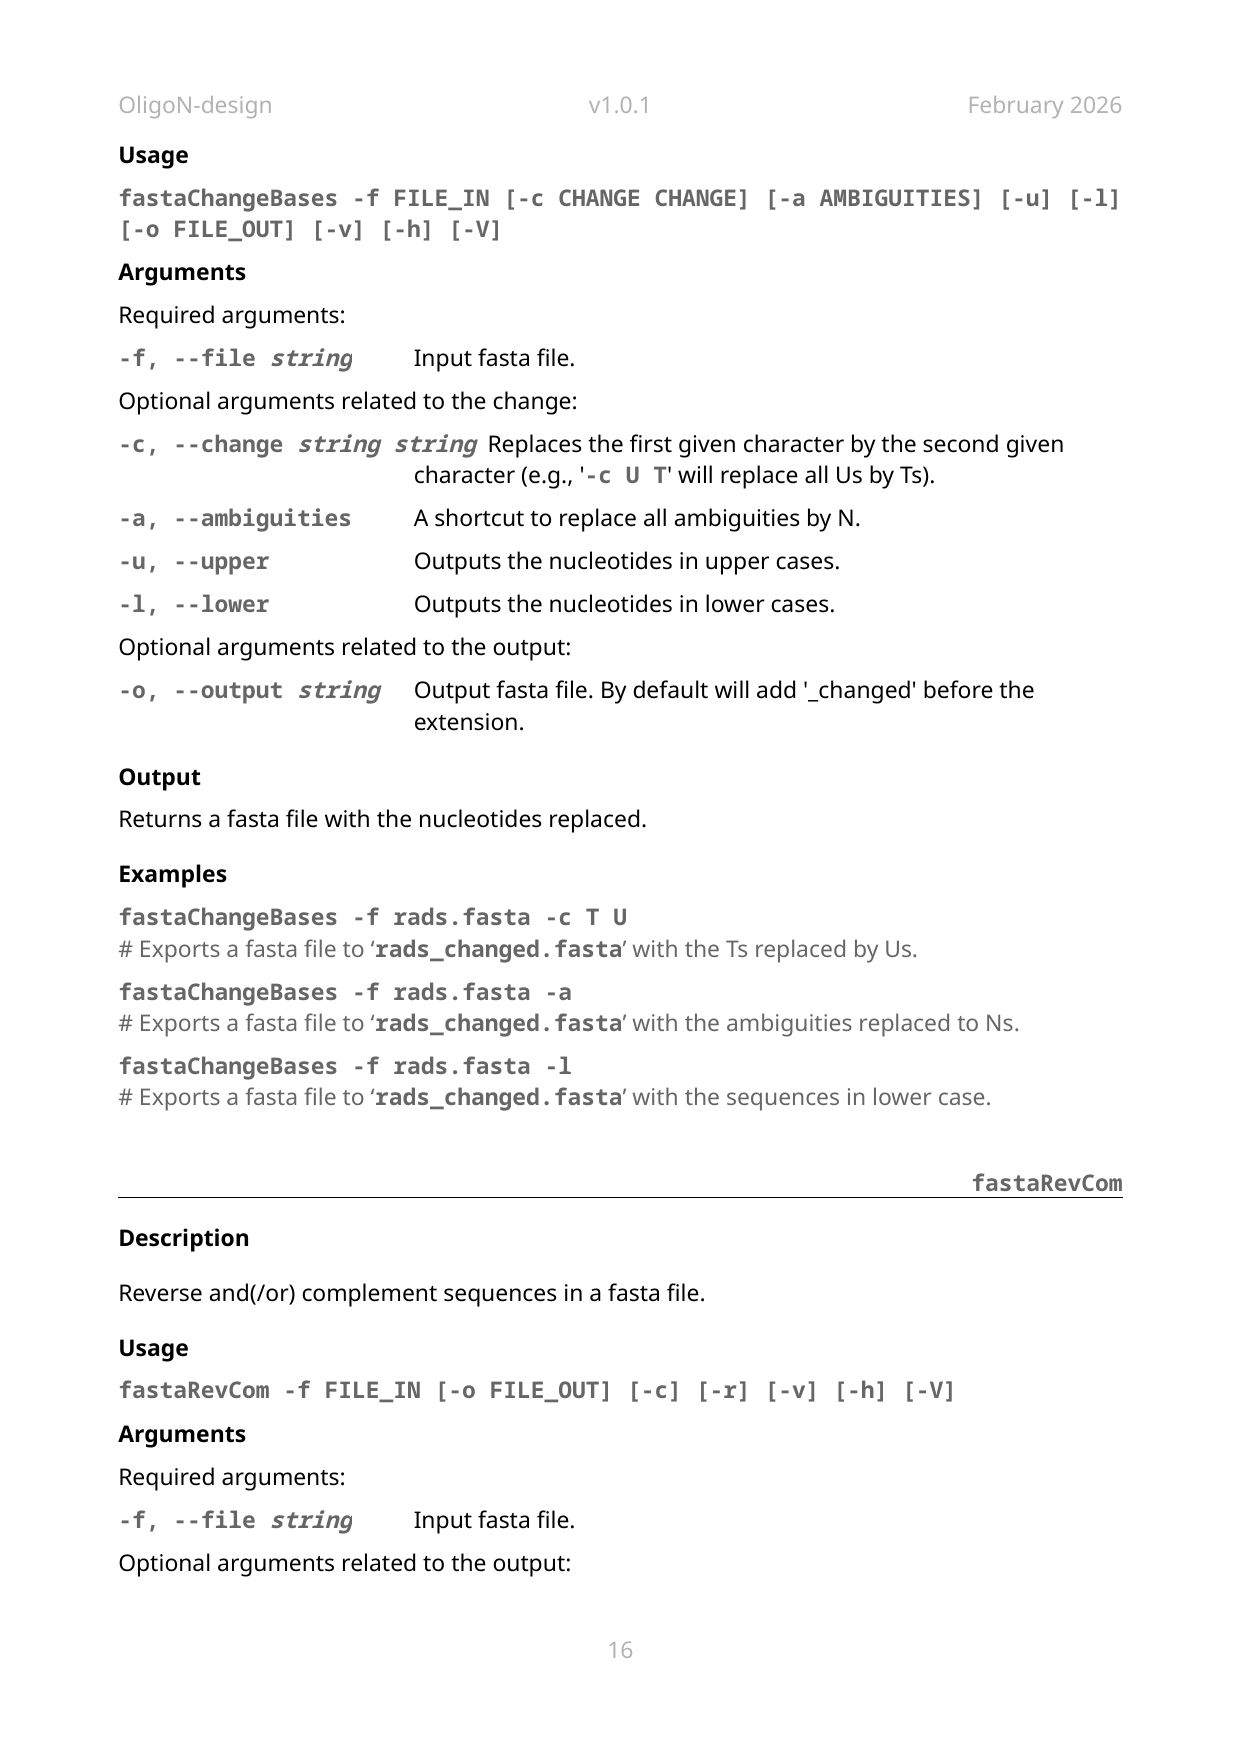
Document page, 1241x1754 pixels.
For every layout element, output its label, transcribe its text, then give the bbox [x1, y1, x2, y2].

text fastaRevCom [118, 1167, 1122, 1197]
text fastaChangeBases -f FILE_IN [-c CHANGE CHANGE] [-a AMBIGUITIES] [-u] [-l] [-o FILE_OUT] [-v] [-h] [-V] [118, 182, 1122, 244]
text fastaChangeBases -f rads.fasta -l [118, 1050, 1122, 1081]
text Usage [118, 1331, 1122, 1363]
text Optional arguments related to the output: [118, 631, 1122, 663]
text # Exports a fasta file to ‘rads_changed.fasta’ with the ambiguities replaced to Ns. [118, 1007, 1122, 1038]
text Optional arguments related to the change: [118, 385, 1122, 416]
text fastaChangeBases -f rads.fasta -c T U [118, 901, 1122, 932]
text # Exports a fasta file to ‘rads_changed.fasta’ with the sequences in lower case. [118, 1081, 1122, 1112]
text -f, --file string Input fasta file. [118, 1503, 1122, 1535]
text -c, --change string string Replaces the first given character by the second given character (e.g., '-c U T' will replace all Us by Ts). [118, 428, 1122, 491]
text -a, --ambiguities A shortcut to replace all ambiguities by N. [118, 502, 1122, 533]
text Required arguments: [118, 1461, 1122, 1492]
text Arguments [118, 256, 1122, 287]
text # Exports a fasta file to ‘rads_changed.fasta’ with the Ts replaced by Us. [118, 932, 1122, 964]
text fastaRevCom -f FILE_IN [-o FILE_OUT] [-c] [-r] [-v] [-h] [-V] [118, 1374, 1122, 1406]
text Optional arguments related to the output: [118, 1547, 1122, 1578]
text Arguments [118, 1417, 1122, 1449]
text Output [118, 760, 1122, 792]
text Description [118, 1222, 1122, 1253]
text Usage [118, 139, 1122, 170]
text -u, --upper Outputs the nucleotides in upper cases. [118, 545, 1122, 577]
text Reverse and(/or) complement sequences in a fasta file. [118, 1277, 1122, 1308]
text fastaChangeBases -f rads.fasta -a [118, 976, 1122, 1007]
text Required arguments: [118, 299, 1122, 330]
text -o, --output string Output fasta file. By default will add '_changed' before the extension. [118, 674, 1122, 737]
text Returns a fasta file with the nucleotides replaced. [118, 803, 1122, 835]
text -l, --lower Outputs the nucleotides in lower cases. [118, 588, 1122, 619]
text -f, --file string Input fasta file. [118, 342, 1122, 373]
text Examples [118, 858, 1122, 889]
